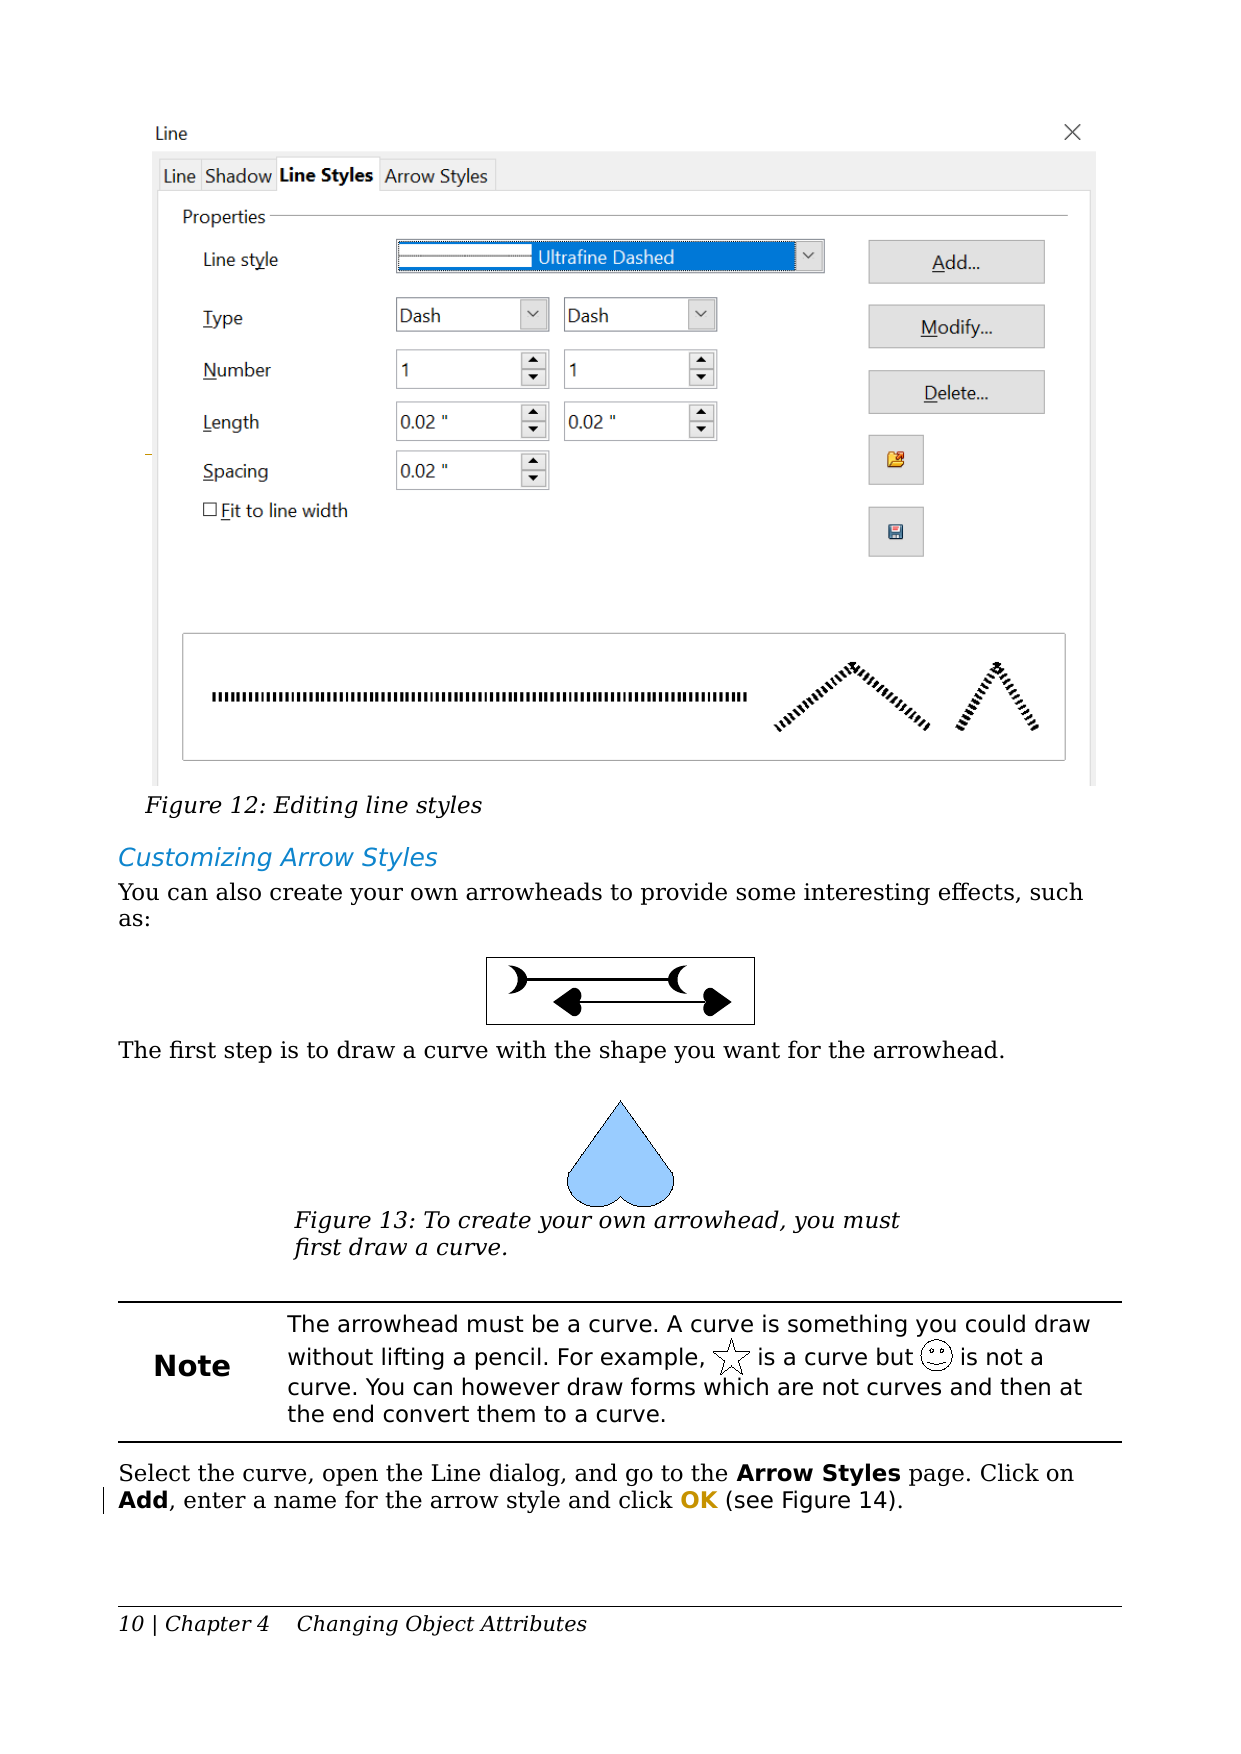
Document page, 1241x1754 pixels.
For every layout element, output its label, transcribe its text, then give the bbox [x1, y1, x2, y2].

table_header The arrowhead must be a curve. A curve is something you could draw without lifting a pencil. For example, is a curve but is not a curve. You can however draw forms which are not curves and then at the end convert them to a curve. [266, 1303, 1122, 1441]
text You can also create your own arrowheads to provide some interesting effects, such as: [118, 879, 1122, 932]
picture [152, 118, 1096, 786]
table_header Note [118, 1303, 266, 1441]
subtitle Customizing Arrow Styles [118, 843, 1122, 872]
text Select the curve, open the Line dialog, and go to the Arrow Styles page. Click on Add, enter a name for the arrow style and click OK (see Figure 14). [118, 1461, 1122, 1514]
text The first step is to draw a curve with the shape you want for the arrowhead. [118, 1037, 1122, 1063]
text Figure 13: To create your own arrowhead, you must first draw a curve. [294, 1088, 946, 1260]
text Figure 12: Editing line styles [145, 792, 1095, 819]
